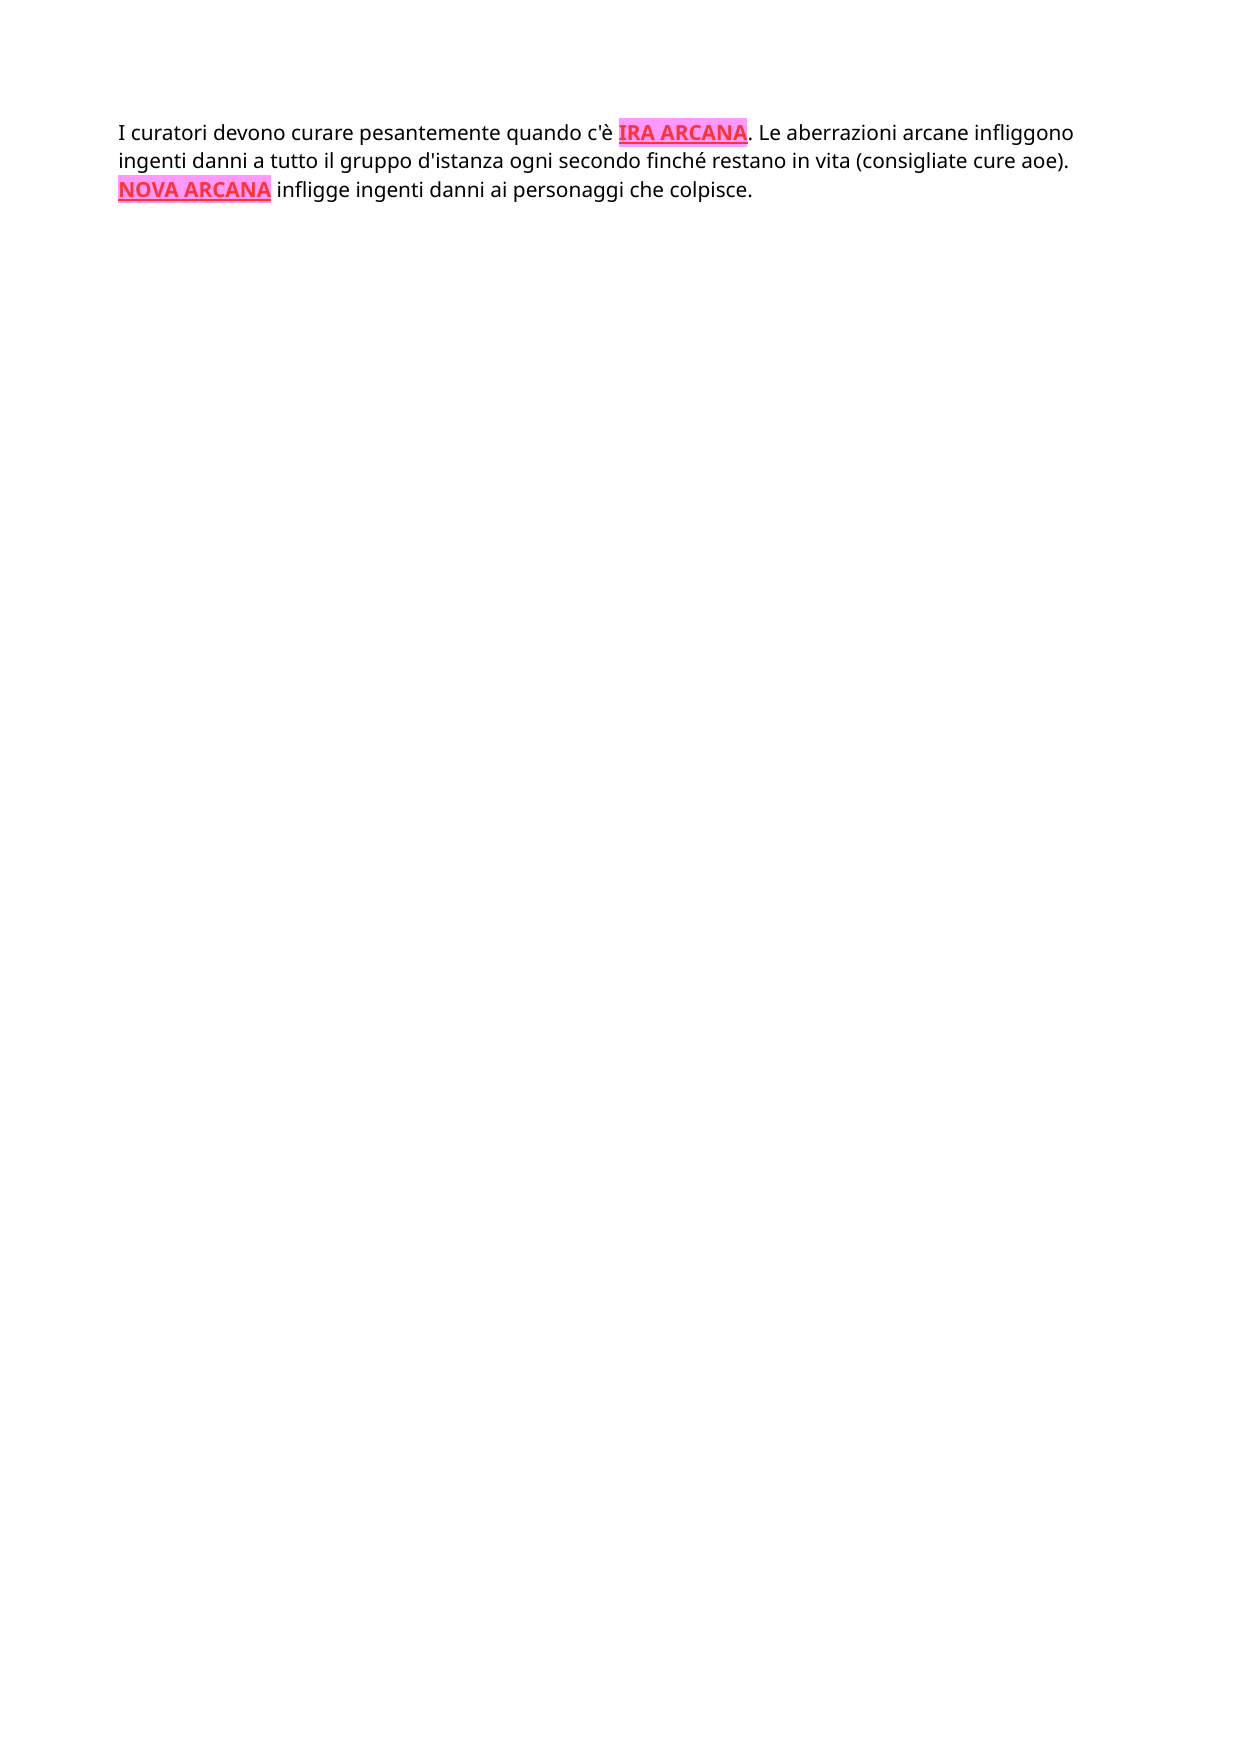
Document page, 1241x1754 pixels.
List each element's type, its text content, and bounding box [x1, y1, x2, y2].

text I curatori devono curare pesantemente quando c'è IRA ARCANA. Le aberrazioni arcane infliggono ingenti danni a tutto il gruppo d'istanza ogni secondo finché restano in vita (consigliate cure aoe). NOVA ARCANA infligge ingenti danni ai personaggi che colpisce. [118, 118, 1122, 203]
